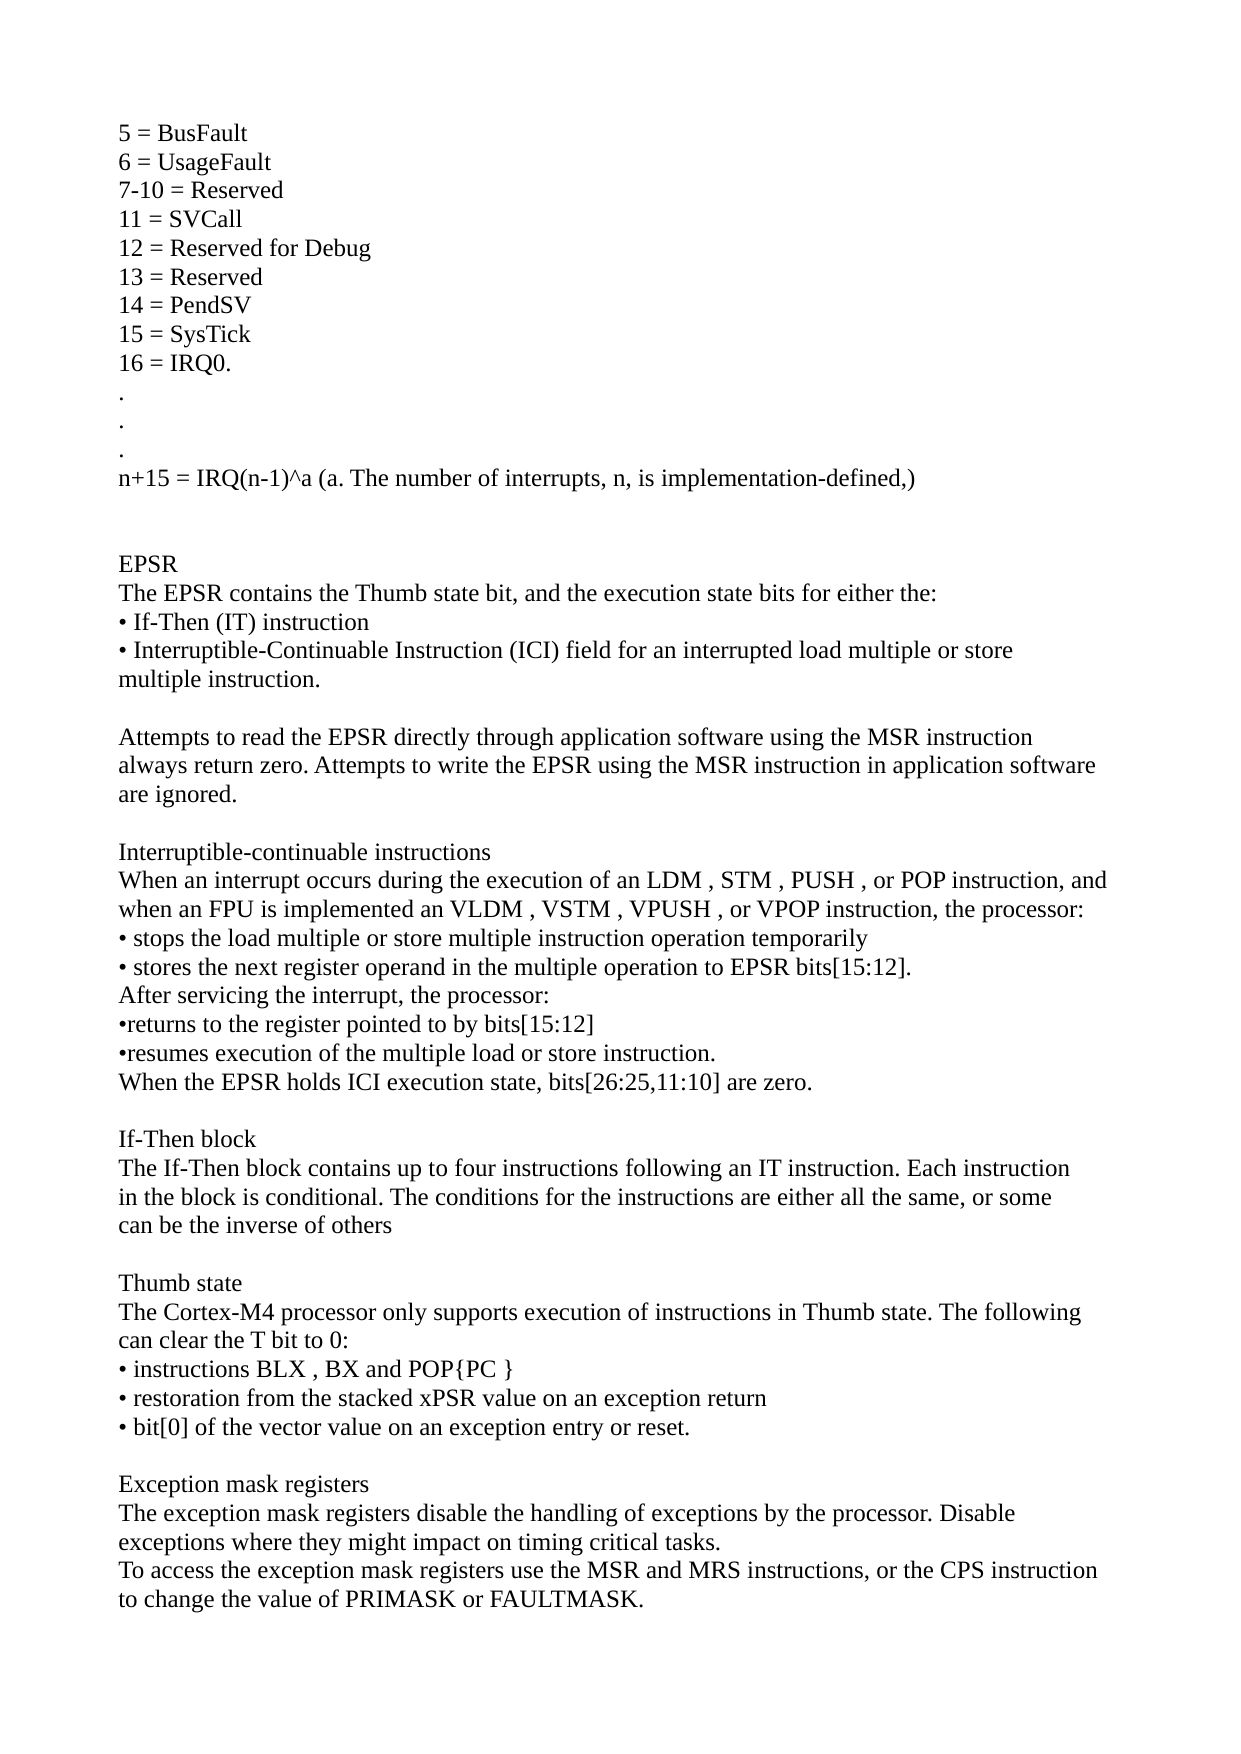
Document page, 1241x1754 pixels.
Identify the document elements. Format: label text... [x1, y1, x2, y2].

text •returns to the register pointed to by bits[15:12] [118, 1009, 1122, 1038]
text Exception mask registers [118, 1469, 1122, 1498]
text When the EPSR holds ICI execution state, bits[26:25,11:10] are zero. [118, 1067, 1122, 1096]
text exceptions where they might impact on timing critical tasks. [118, 1527, 1122, 1556]
text • If-Then (IT) instruction [118, 607, 1122, 636]
text are ignored. [118, 779, 1122, 808]
text Interruptible-continuable instructions [118, 837, 1122, 866]
text • Interruptible-Continuable Instruction (ICI) field for an interrupted load multiple or store [118, 636, 1122, 664]
text • restoration from the stacked xPSR value on an exception return [118, 1383, 1122, 1412]
text 5 = BusFault [118, 118, 1122, 147]
text The EPSR contains the Thumb state bit, and the execution state bits for either the: [118, 578, 1122, 607]
text To access the exception mask registers use the MSR and MRS instructions, or the CPS instruction to change the value of PRIMASK or FAULTMASK. [118, 1556, 1122, 1613]
text always return zero. Attempts to write the EPSR using the MSR instruction in application software [118, 751, 1122, 779]
text The If-Then block contains up to four instructions following an IT instruction. Each instruction [118, 1153, 1122, 1182]
text 7-10 = Reserved [118, 176, 1122, 204]
text • instructions BLX , BX and POP{PC } [118, 1354, 1122, 1383]
text can clear the T bit to 0: [118, 1326, 1122, 1354]
text n+15 = IRQ(n-1)^a (a. The number of interrupts, n, is implementation-defined,) [118, 463, 1122, 492]
text •resumes execution of the multiple load or store instruction. [118, 1038, 1122, 1067]
text • stops the load multiple or store multiple instruction operation temporarily [118, 923, 1122, 952]
text multiple instruction. [118, 664, 1122, 693]
text 13 = Reserved [118, 262, 1122, 291]
text 12 = Reserved for Debug [118, 233, 1122, 262]
text 6 = UsageFault [118, 147, 1122, 176]
text If-Then block [118, 1124, 1122, 1153]
text EPSR [118, 549, 1122, 578]
text 11 = SVCall [118, 204, 1122, 233]
text Attempts to read the EPSR directly through application software using the MSR instruction [118, 722, 1122, 751]
text 15 = SysTick [118, 319, 1122, 348]
text The Cortex-M4 processor only supports execution of instructions in Thumb state. The following [118, 1297, 1122, 1326]
text Thumb state [118, 1268, 1122, 1297]
text After servicing the interrupt, the processor: [118, 981, 1122, 1009]
text • stores the next register operand in the multiple operation to EPSR bits[15:12]. [118, 952, 1122, 981]
text When an interrupt occurs during the execution of an LDM , STM , PUSH , or POP instruction, and when an FPU is implemented an VLDM , VSTM , VPUSH , or VPOP instruction, the processor: [118, 866, 1122, 923]
text • bit[0] of the vector value on an exception entry or reset. [118, 1412, 1122, 1441]
text . [118, 434, 1122, 463]
text can be the inverse of others [118, 1211, 1122, 1239]
text . [118, 406, 1122, 434]
text 16 = IRQ0. [118, 348, 1122, 377]
text The exception mask registers disable the handling of exceptions by the processor. Disable [118, 1498, 1122, 1527]
text 14 = PendSV [118, 291, 1122, 319]
text . [118, 377, 1122, 406]
text in the block is conditional. The conditions for the instructions are either all the same, or some [118, 1182, 1122, 1211]
